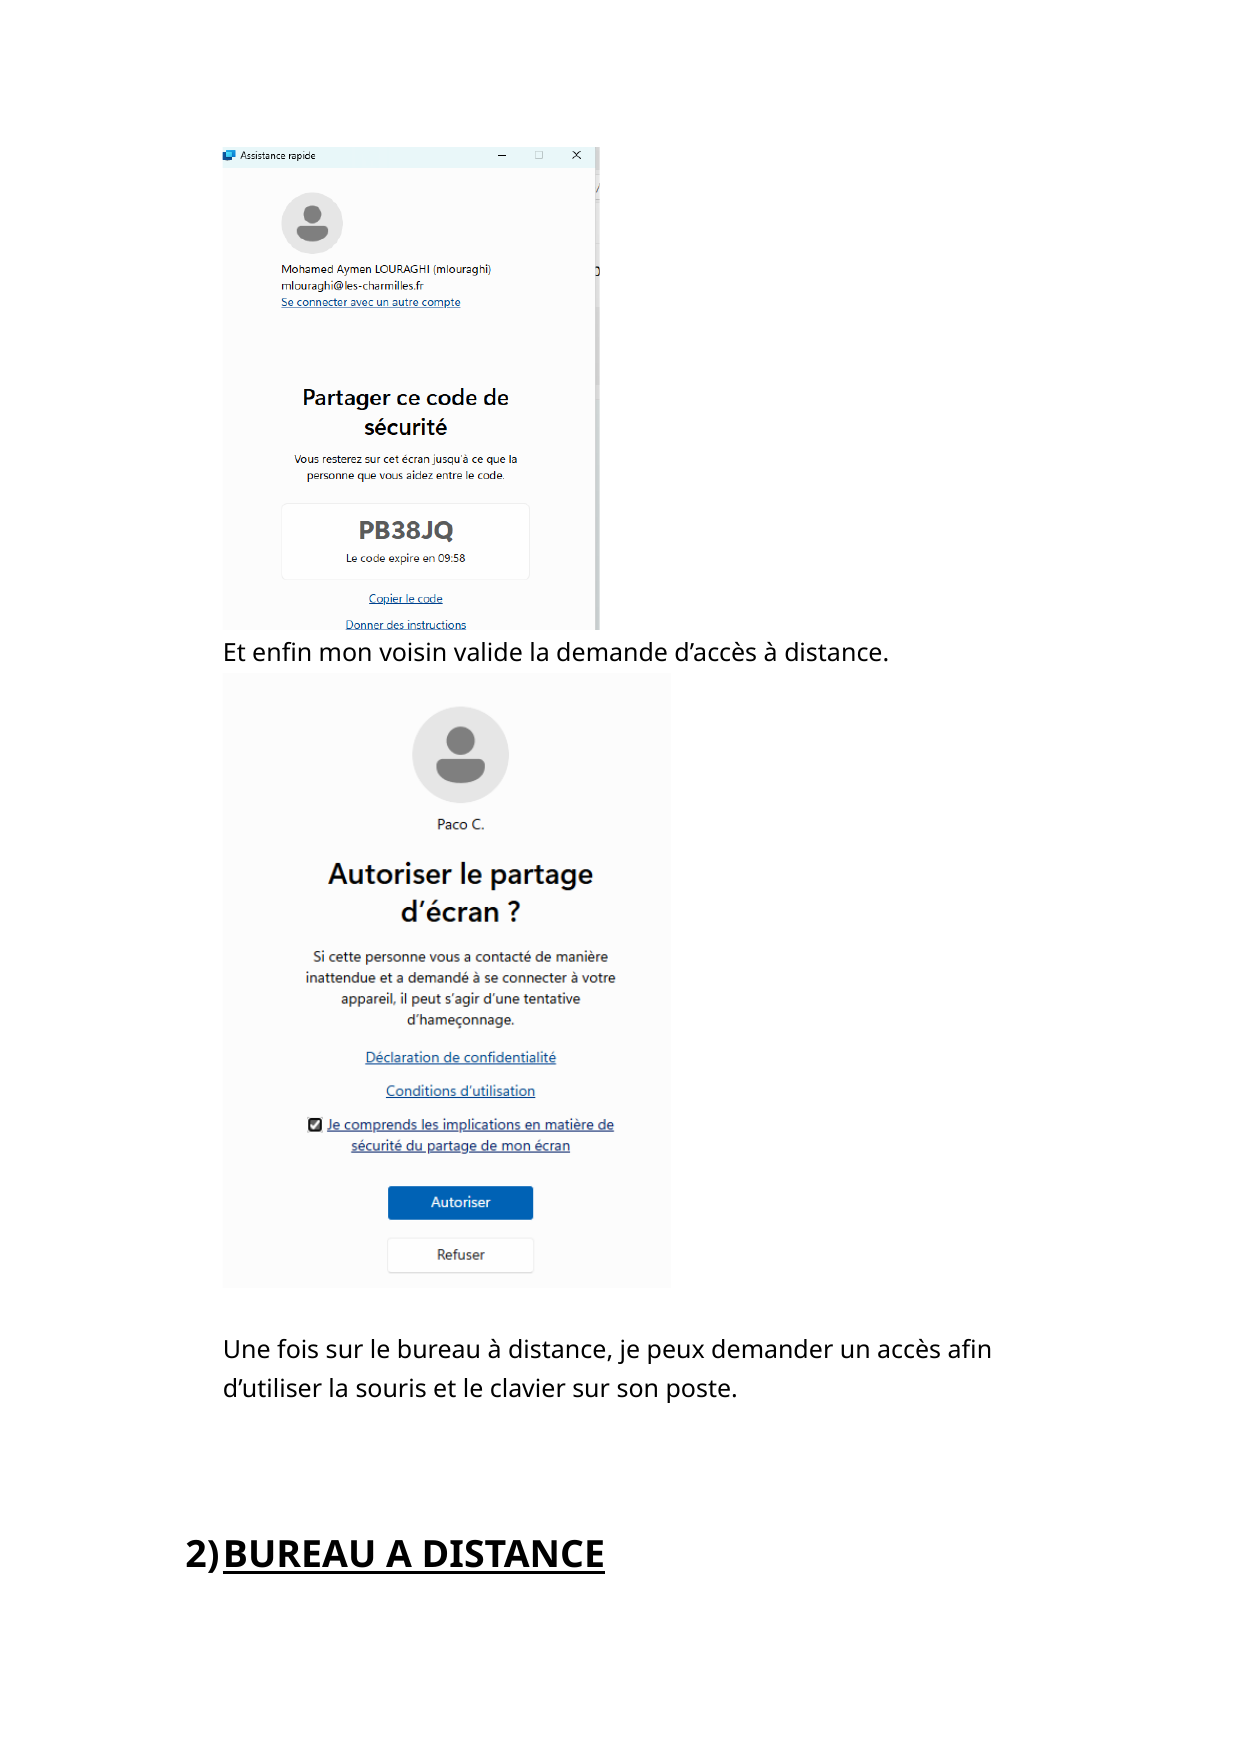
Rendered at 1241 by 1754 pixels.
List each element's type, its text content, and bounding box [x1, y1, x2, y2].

list Une fois sur le bureau à distance, je peux demander un accès afin d’utiliser la souris et le clavier sur son poste. [223, 1332, 1093, 1405]
list BUREAU A DISTANCE [185, 1528, 1093, 1579]
list Et enfin mon voisin valide la demande d’accès à distance. [223, 634, 1093, 669]
